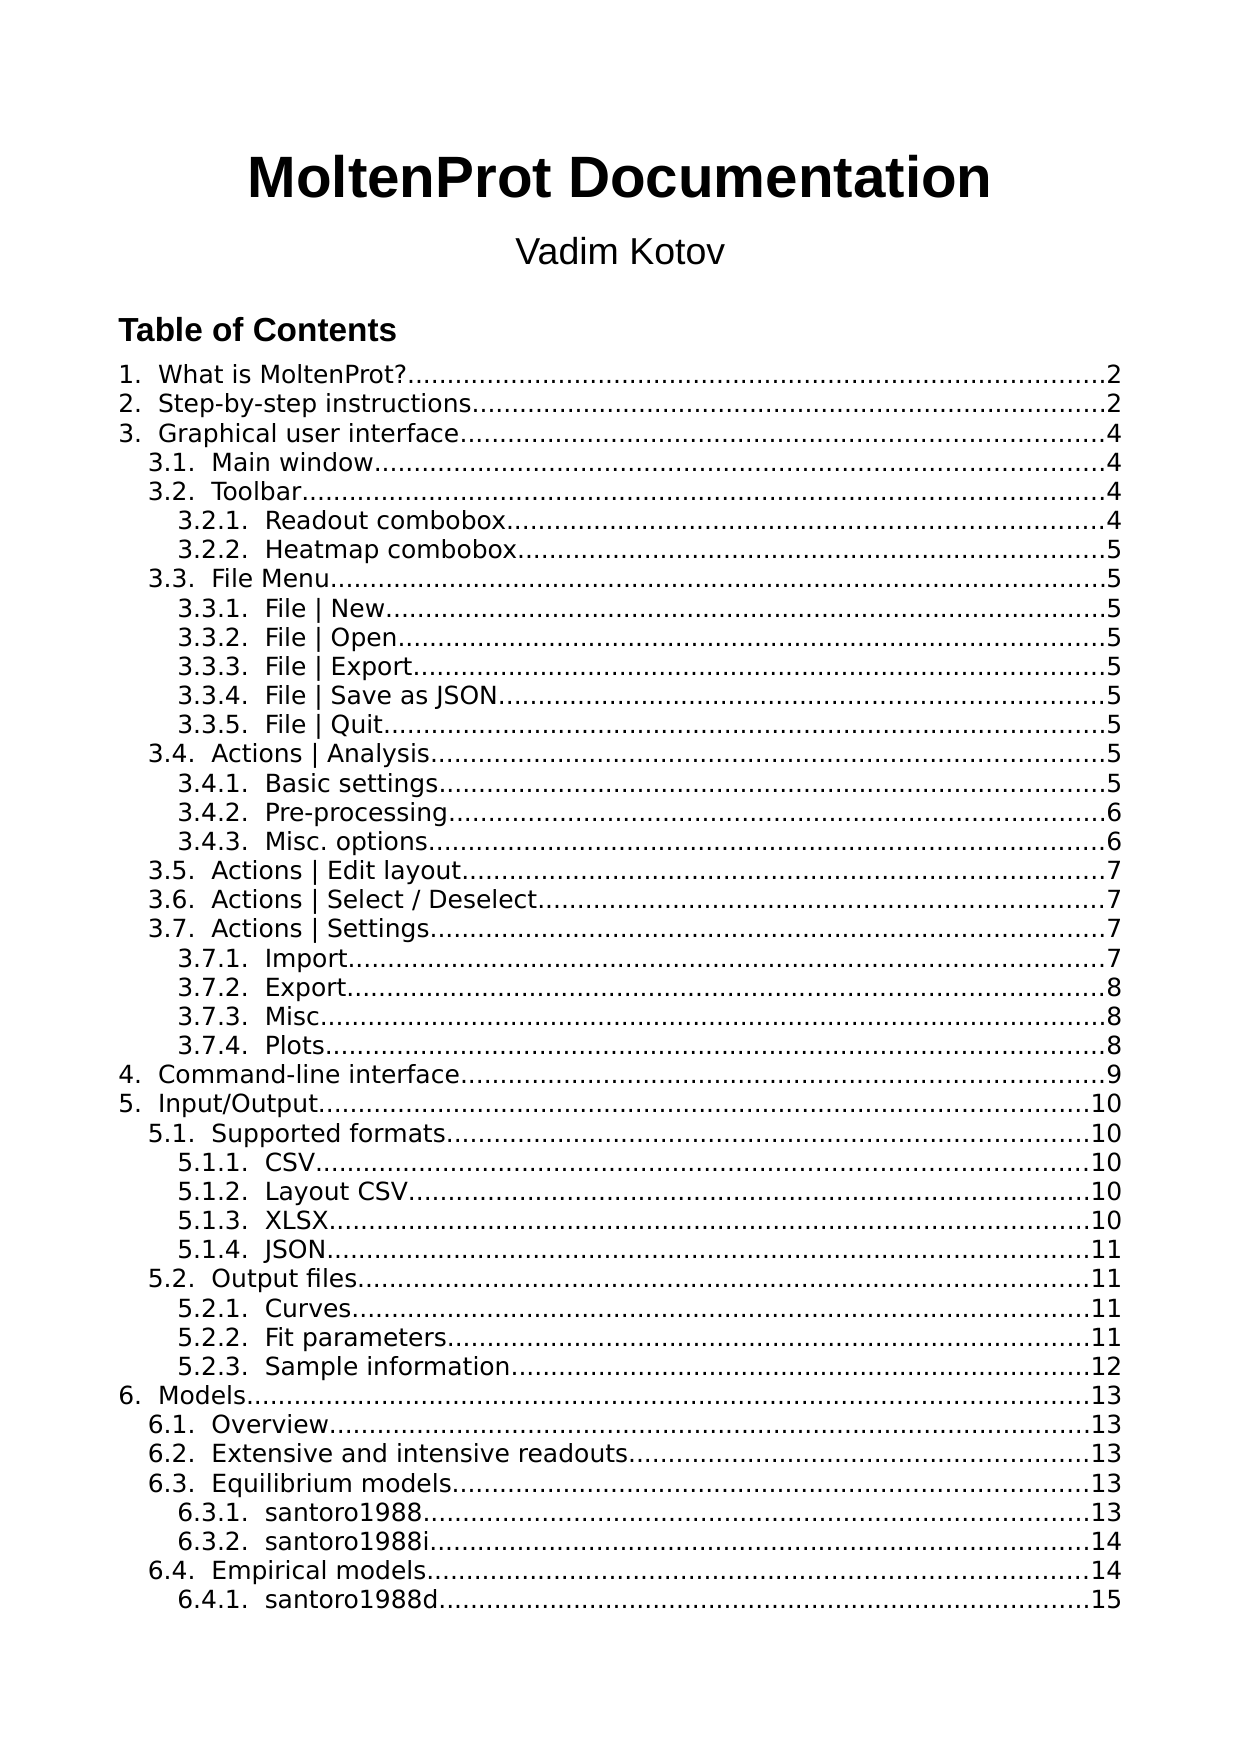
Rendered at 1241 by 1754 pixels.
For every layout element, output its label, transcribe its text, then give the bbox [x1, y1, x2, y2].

text 3.1. Main window 4 [148, 448, 1122, 477]
text 3.4.1. Basic settings 5 [177, 769, 1122, 798]
text 3.7. Actions | Settings 7 [148, 915, 1122, 944]
text 6.3.1. santoro1988 13 [177, 1498, 1122, 1527]
text 3.4.2. Pre-processing 6 [177, 798, 1122, 827]
text 5.1.1. CSV 10 [177, 1148, 1122, 1177]
text 3.2.2. Heatmap combobox 5 [177, 536, 1122, 565]
text 5.2.2. Fit parameters 11 [177, 1323, 1122, 1352]
text 3. Graphical user interface 4 [118, 419, 1122, 448]
text 5. Input/Output 10 [118, 1090, 1122, 1119]
text 6.3.2. santoro1988i 14 [177, 1527, 1122, 1556]
text 3.2.1. Readout combobox 4 [177, 506, 1122, 536]
text 5.2. Output files 11 [148, 1265, 1122, 1294]
text 3.3.2. File | Open 5 [177, 623, 1122, 652]
subtitle Table of Contents [118, 309, 1122, 348]
text 3.6. Actions | Select / Deselect 7 [148, 886, 1122, 915]
text 6.2. Extensive and intensive readouts 13 [148, 1440, 1122, 1469]
text 3.7.2. Export 8 [177, 973, 1122, 1002]
text 5.1. Supported formats 10 [148, 1119, 1122, 1148]
text 3.3.4. File | Save as JSON 5 [177, 681, 1122, 711]
text 4. Command-line interface 9 [118, 1061, 1122, 1090]
text 3.7.4. Plots 8 [177, 1031, 1122, 1061]
text 3.4.3. Misc. options 6 [177, 827, 1122, 856]
text 3.7.1. Import 7 [177, 944, 1122, 973]
text 3.3.5. File | Quit 5 [177, 711, 1122, 740]
text 6.4.1. santoro1988d 15 [177, 1586, 1122, 1615]
text 5.1.4. JSON 11 [177, 1236, 1122, 1265]
text 6.1. Overview 13 [148, 1411, 1122, 1440]
subtitle Vadim Kotov [118, 229, 1122, 272]
text 3.3. File Menu 5 [148, 565, 1122, 594]
text 5.1.2. Layout CSV 10 [177, 1177, 1122, 1206]
text 6. Models 13 [118, 1381, 1122, 1411]
text 3.3.1. File | New 5 [177, 594, 1122, 623]
text 6.4. Empirical models 14 [148, 1556, 1122, 1586]
text 3.4. Actions | Analysis 5 [148, 740, 1122, 769]
text 6.3. Equilibrium models 13 [148, 1469, 1122, 1498]
text 5.2.1. Curves 11 [177, 1294, 1122, 1323]
text 1. What is MoltenProt? 2 [118, 361, 1122, 390]
text 3.2. Toolbar 4 [148, 477, 1122, 506]
text 3.3.3. File | Export 5 [177, 652, 1122, 681]
text 2. Step-by-step instructions 2 [118, 390, 1122, 419]
text 3.5. Actions | Edit layout 7 [148, 856, 1122, 886]
text 5.2.3. Sample information 12 [177, 1352, 1122, 1381]
text 3.7.3. Misc 8 [177, 1002, 1122, 1031]
text 5.1.3. XLSX 10 [177, 1206, 1122, 1236]
title MoltenProt Documentation [118, 143, 1122, 210]
